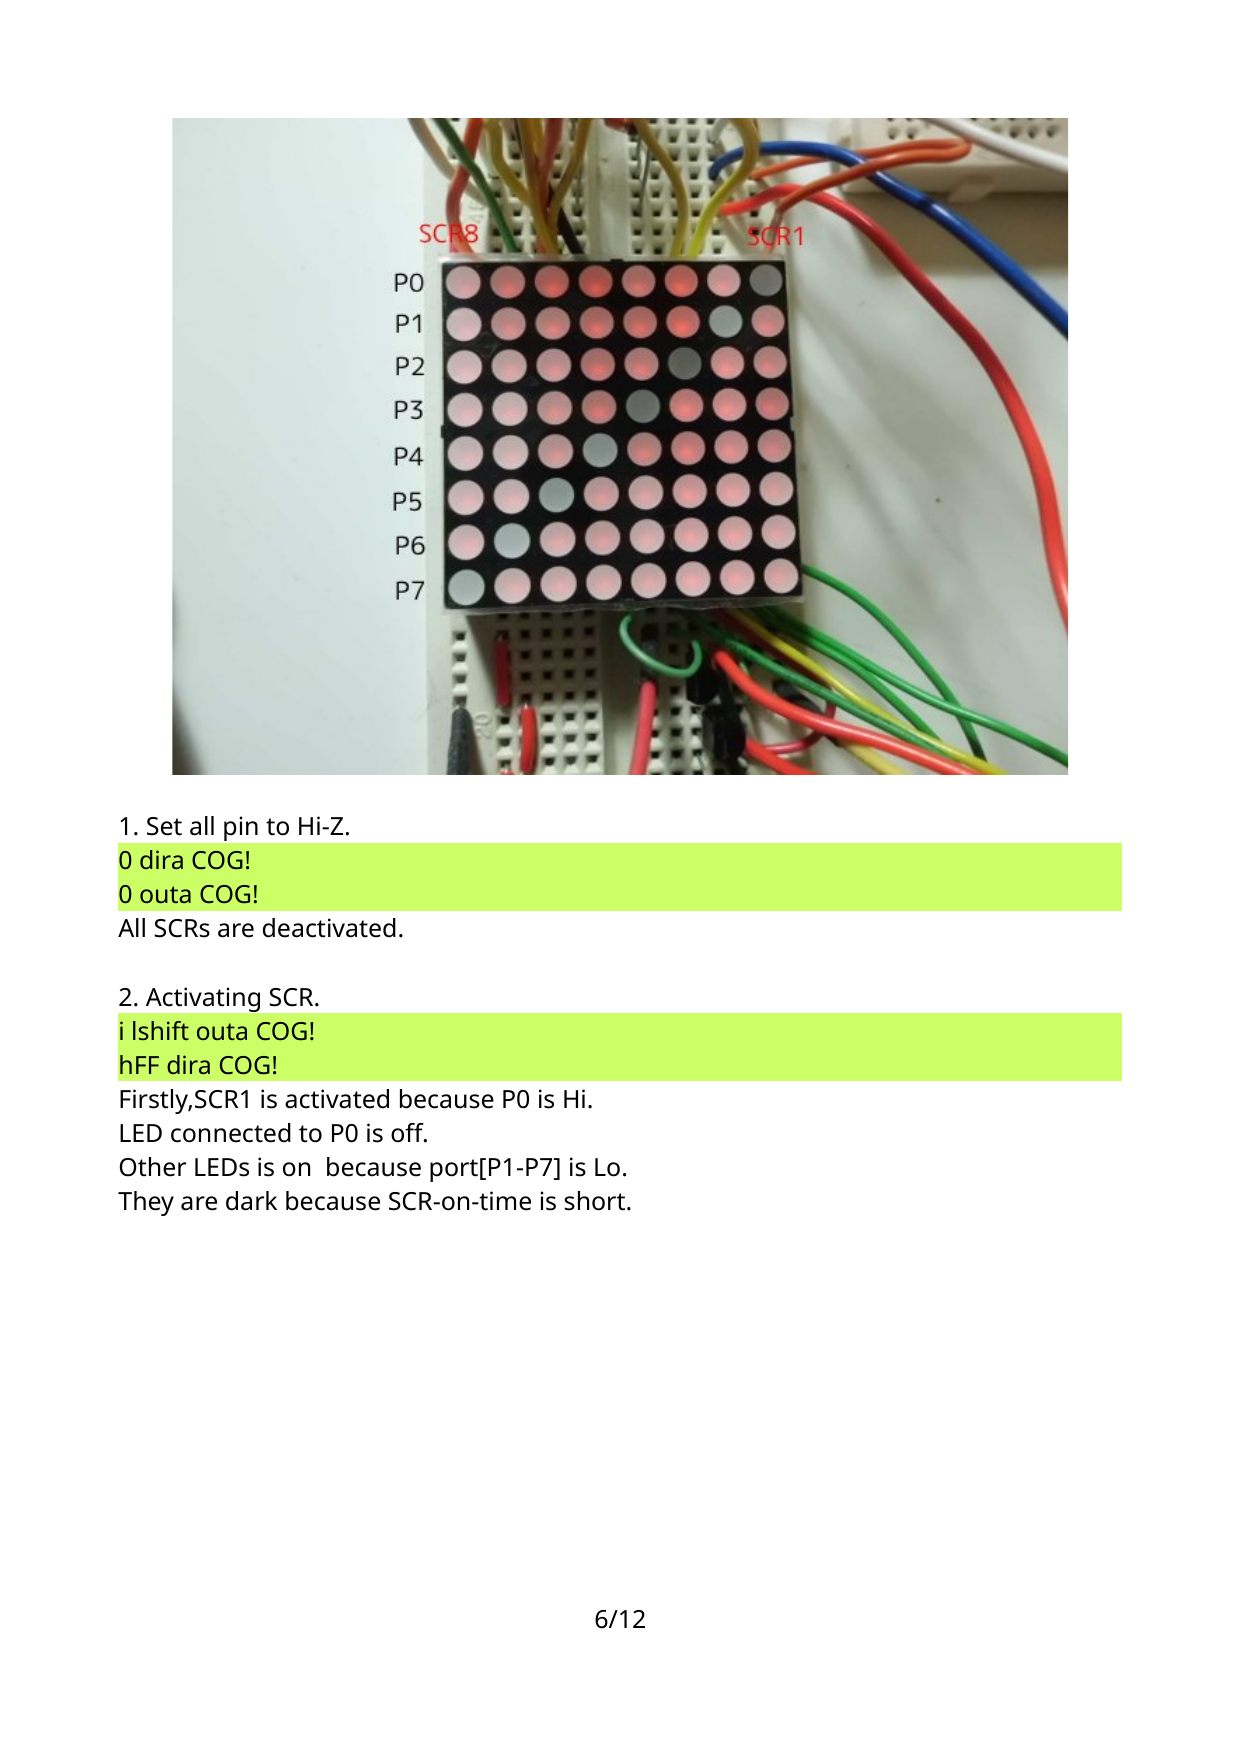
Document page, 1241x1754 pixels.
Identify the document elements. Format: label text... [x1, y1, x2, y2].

picture [172, 118, 1069, 775]
text 2. Activating SCR. [118, 979, 1122, 1013]
text 0 outa COG! [118, 877, 1122, 911]
text They are dark because SCR-on-time is short. [118, 1184, 1122, 1218]
text LED connected to P0 is off. [118, 1116, 1122, 1149]
text 1. Set all pin to Hi-Z. [118, 809, 1122, 843]
text Other LEDs is on because port[P1-P7] is Lo. [118, 1149, 1122, 1184]
text 0 dira COG! [118, 843, 1122, 877]
text Firstly,SCR1 is activated because P0 is Hi. [118, 1081, 1122, 1116]
text hFF dira COG! [118, 1047, 1122, 1081]
text All SCRs are deactivated. [118, 911, 1122, 945]
text i lshift outa COG! [118, 1013, 1122, 1047]
